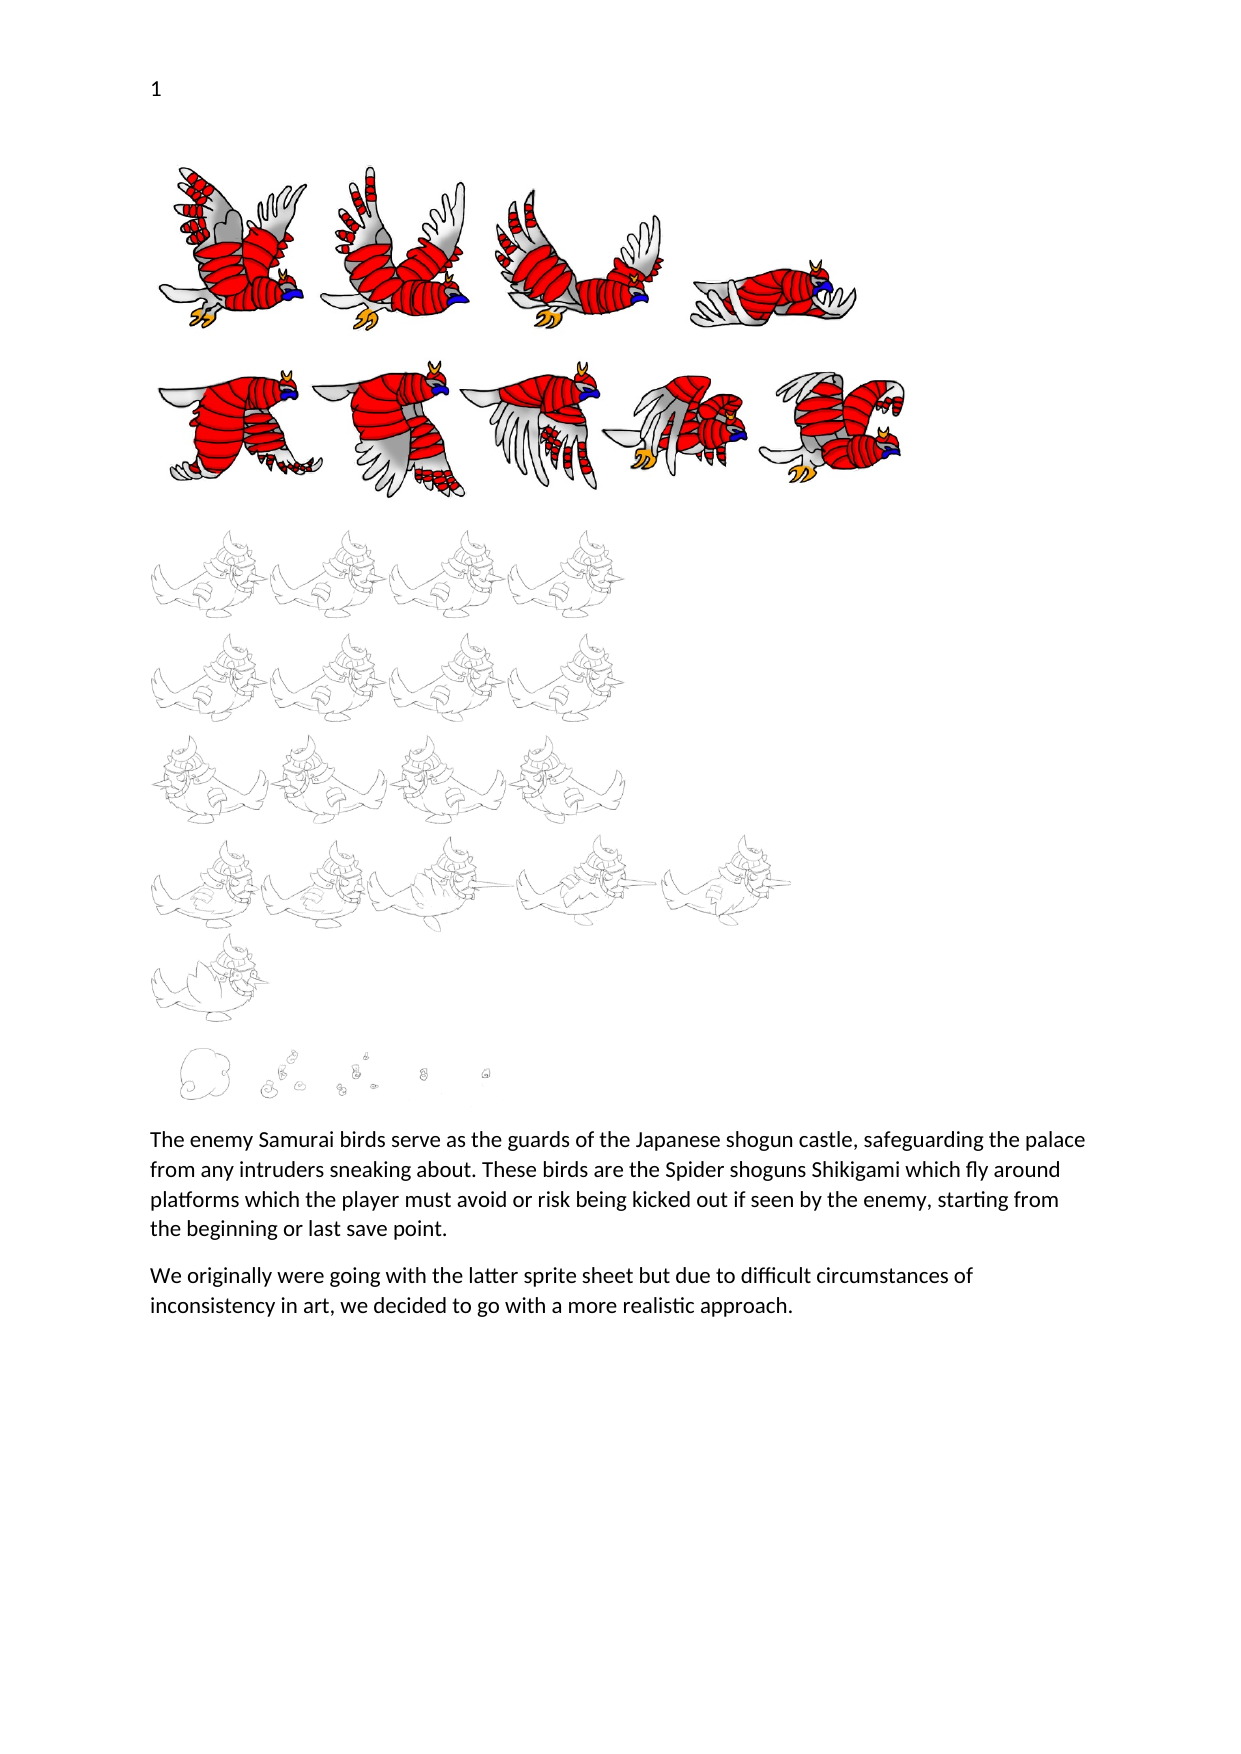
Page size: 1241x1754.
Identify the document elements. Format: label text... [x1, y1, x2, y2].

text We originally were going with the latter sprite sheet but due to difficult circumstances of inconsistency in art, we decided to go with a more realistic approach. [150, 1261, 1090, 1319]
text The enemy Samurai birds serve as the guards of the Japanese shogun castle, safeguarding the palace from any intruders sneaking about. These birds are the Spider shoguns Shikigami which fly around platforms which the player must avoid or risk being kicked out if seen by the enemy, starting from the beginning or last save point. [150, 1125, 1090, 1243]
